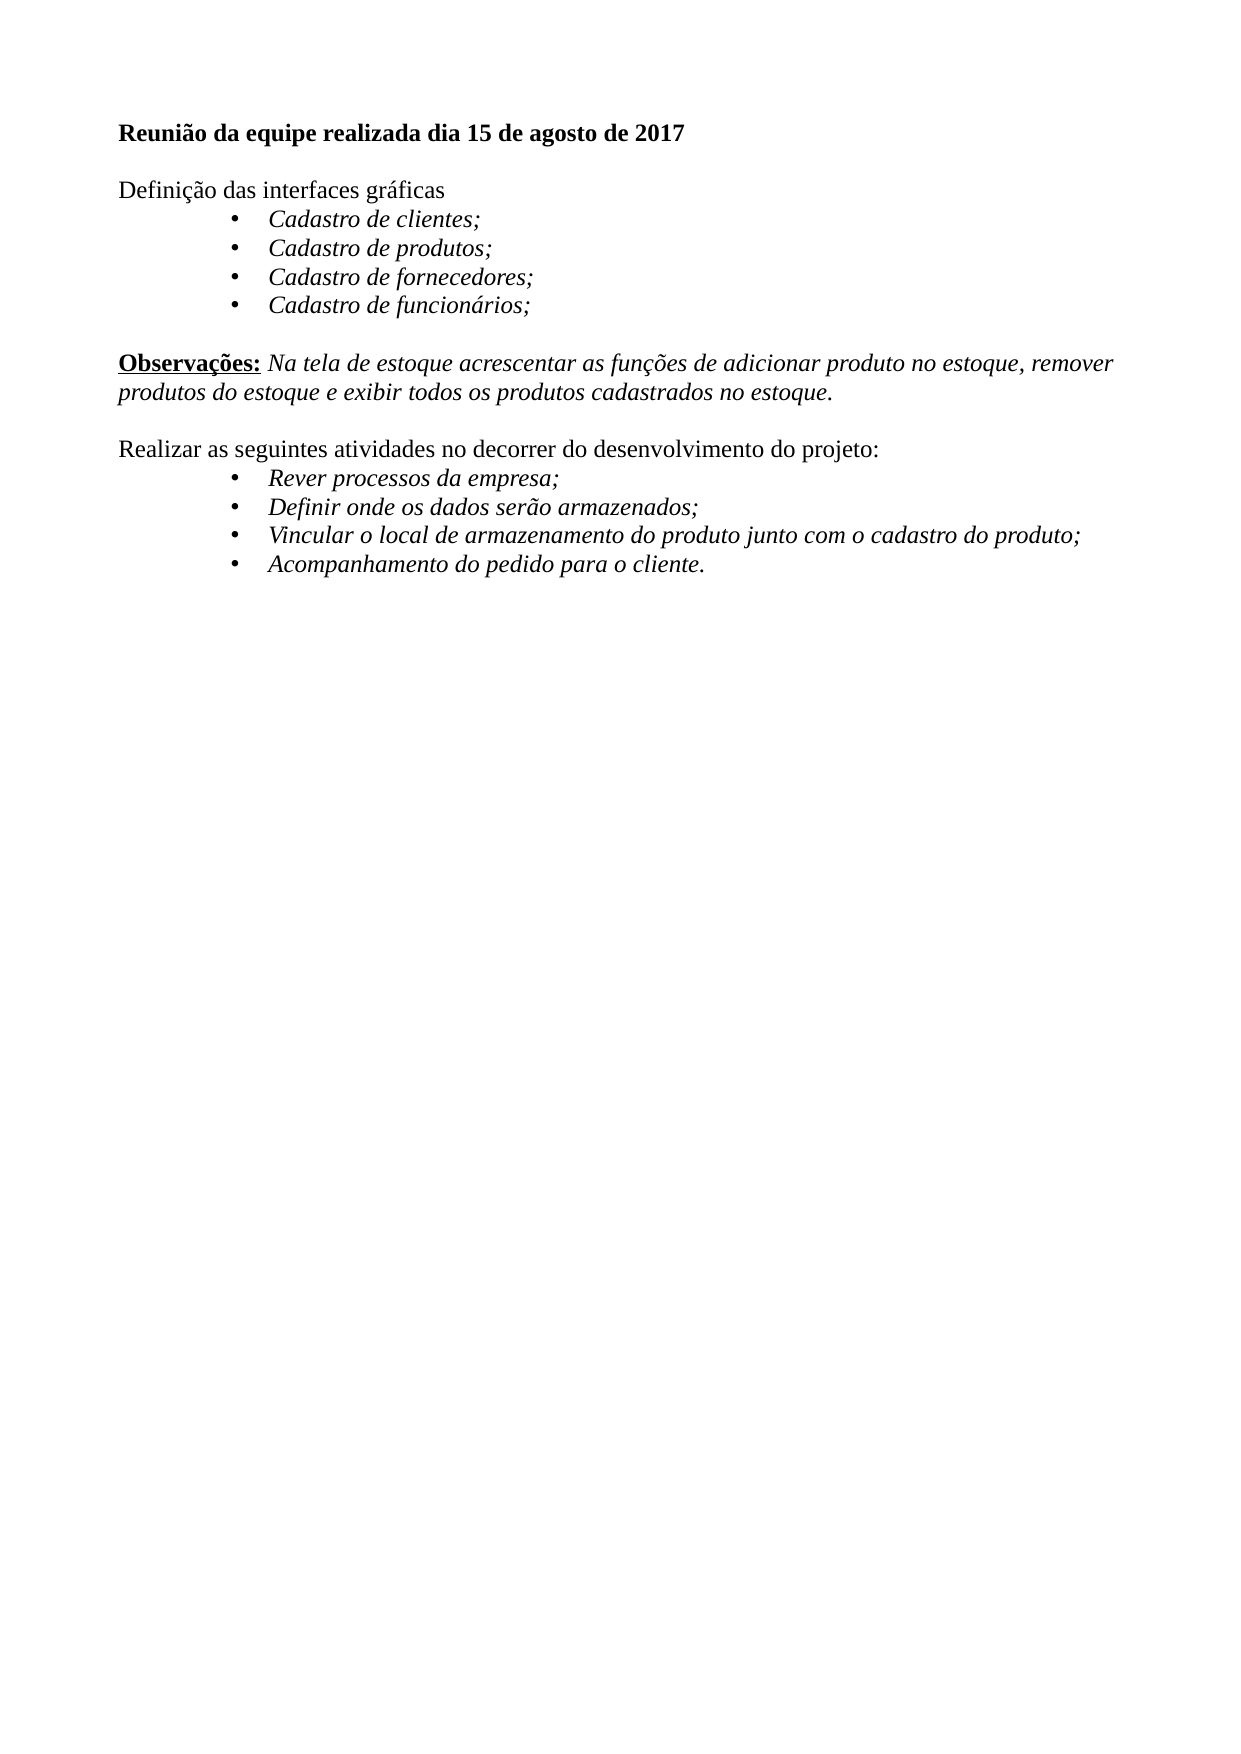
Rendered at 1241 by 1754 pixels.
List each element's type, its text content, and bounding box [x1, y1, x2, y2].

text Realizar as seguintes atividades no decorrer do desenvolvimento do projeto: [118, 434, 1122, 463]
list Vincular o local de armazenamento do produto junto com o cadastro do produto; [231, 521, 1122, 549]
text Definição das interfaces gráficas [118, 176, 1122, 204]
list Cadastro de fornecedores; [231, 262, 1122, 291]
list Definir onde os dados serão armazenados; [231, 492, 1122, 521]
list Cadastro de produtos; [231, 233, 1122, 262]
list Cadastro de clientes; [231, 204, 1122, 233]
list Acompanhamento do pedido para o cliente. [231, 549, 1122, 578]
list Rever processos da empresa; [231, 463, 1122, 492]
text Observações: Na tela de estoque acrescentar as funções de adicionar produto no estoque, remover produtos do estoque e exibir todos os produtos cadastrados no estoque. [118, 348, 1122, 406]
text Reunião da equipe realizada dia 15 de agosto de 2017 [118, 118, 1122, 147]
list Cadastro de funcionários; [231, 291, 1122, 319]
